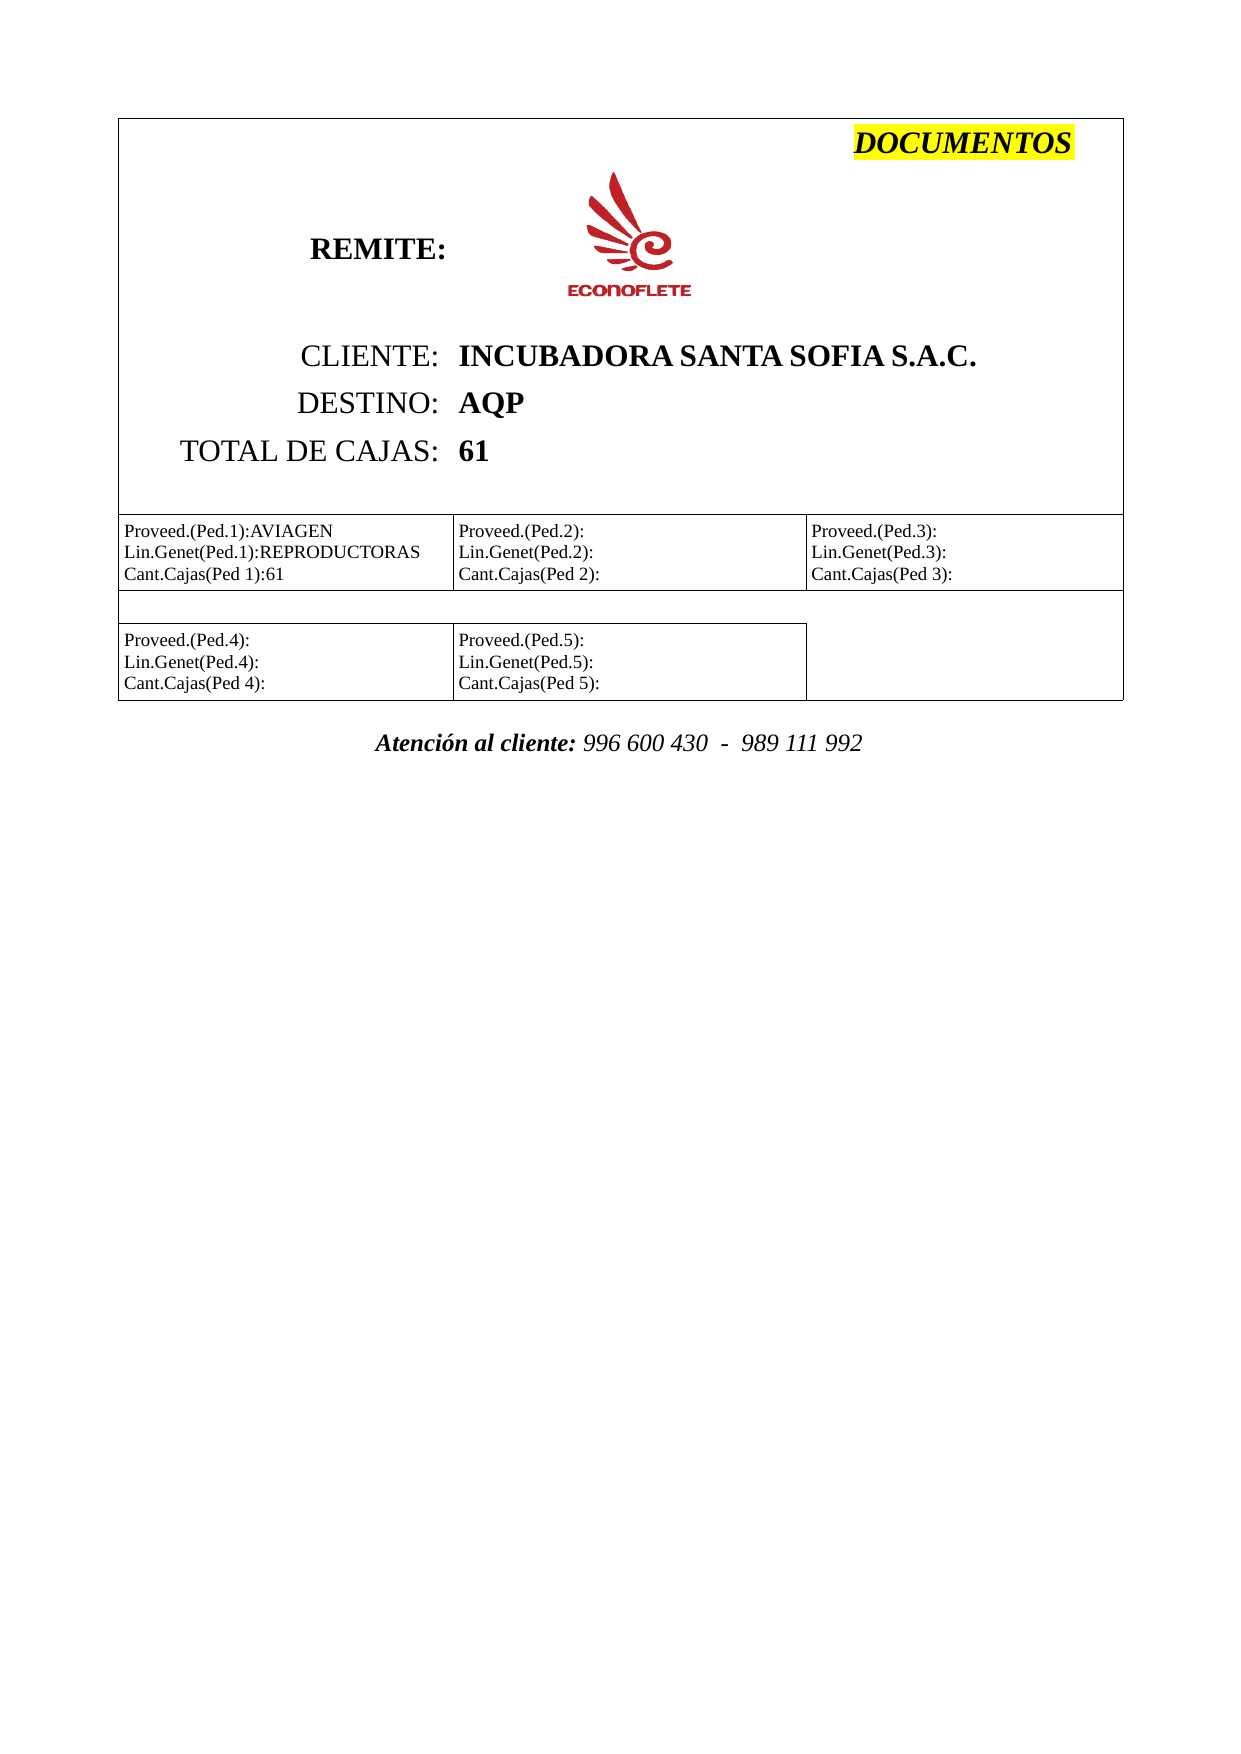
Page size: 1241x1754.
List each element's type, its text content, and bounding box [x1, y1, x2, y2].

table_cell Proveed.(Ped.3): Lin.Genet(Ped.3): Cant.Cajas(Ped 3): [807, 515, 1123, 590]
table_cell TOTAL DE CAJAS: [119, 426, 453, 474]
table_cell Proveed.(Ped.4): Lin.Genet(Ped.4): Cant.Cajas(Ped 4): [119, 624, 453, 699]
table_cell Proveed.(Ped.2): Lin.Genet(Ped.2): Cant.Cajas(Ped 2): [454, 515, 806, 590]
picture [552, 171, 707, 297]
table_cell AQP [453, 379, 806, 426]
table_cell [119, 591, 453, 623]
table_cell 61 [453, 426, 1123, 474]
table_cell [807, 623, 1123, 699]
table_header [453, 119, 806, 166]
table_cell [806, 474, 1123, 514]
table_cell [806, 166, 1123, 332]
table_cell [453, 474, 806, 514]
table_cell DESTINO: [119, 379, 453, 426]
table_cell [806, 591, 1123, 623]
table_cell CLIENTE: [119, 332, 453, 379]
table_cell [453, 166, 806, 332]
table_header DOCUMENTOS [806, 119, 1123, 166]
table_cell REMITE: [119, 166, 453, 332]
table_cell Proveed.(Ped.1):AVIAGEN Lin.Genet(Ped.1):REPRODUCTORAS Cant.Cajas(Ped 1):61 [119, 515, 453, 590]
table_cell [806, 379, 1123, 426]
table_cell [453, 591, 806, 623]
table_header [119, 119, 453, 166]
text Atención al cliente: 996 600 430 - 989 111 992 [118, 728, 1122, 757]
table_cell INCUBADORA SANTA SOFIA S.A.C. [453, 332, 1123, 379]
table_cell Proveed.(Ped.5): Lin.Genet(Ped.5): Cant.Cajas(Ped 5): [454, 624, 806, 699]
table_cell [119, 474, 453, 514]
